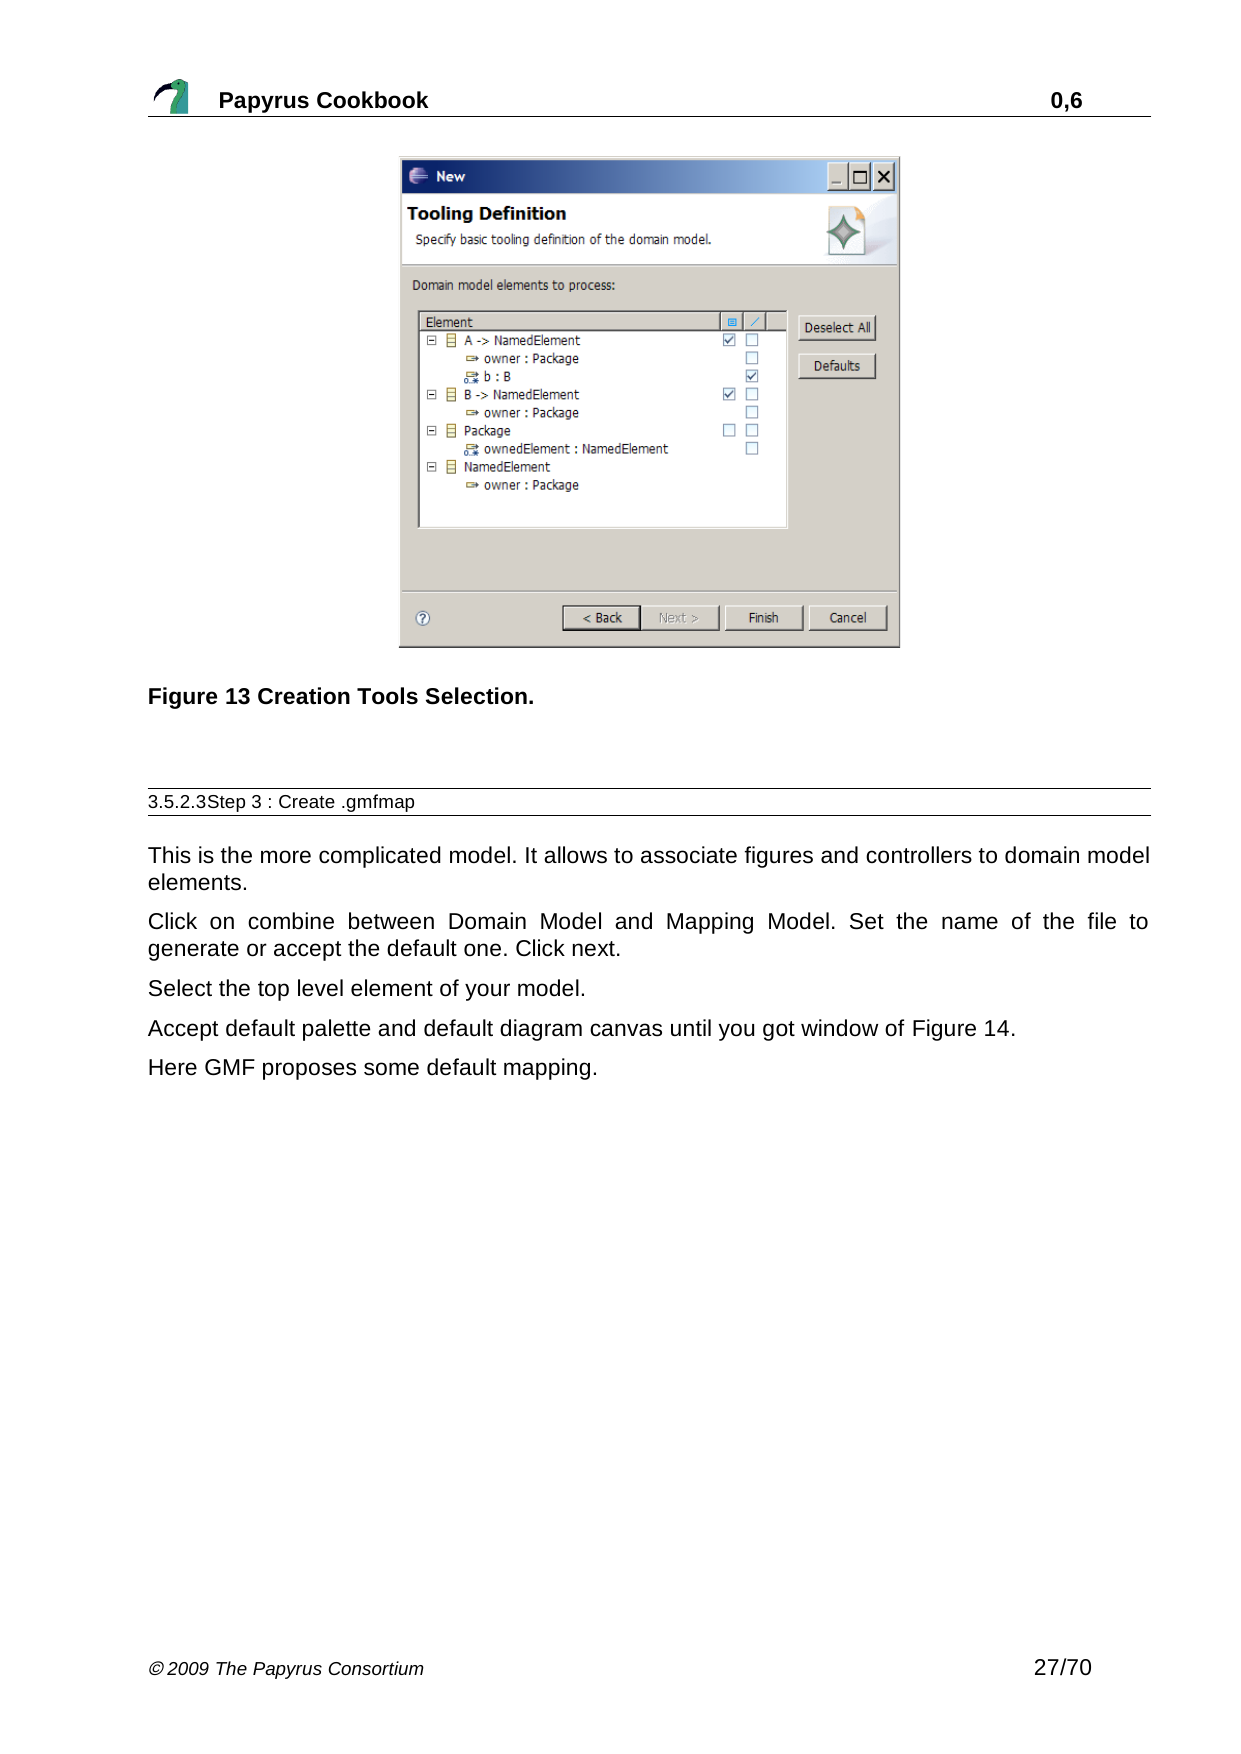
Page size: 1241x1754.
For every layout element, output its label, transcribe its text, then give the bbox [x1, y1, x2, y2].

text Accept default palette and default diagram canvas until you got window of Figure 14. [148, 1014, 1151, 1041]
subtitle Step 3 : Create .gmfmap [148, 789, 1151, 815]
text Select the top level element of your model. [148, 974, 1151, 1001]
picture [153, 79, 189, 114]
text Figure 13 Creation Tools Selection. [148, 682, 1151, 709]
text This is the more complicated model. It allows to associate figures and controllers to domain model elements. [148, 841, 1151, 895]
text Click on combine between Domain Model and Mapping Model. Set the name of the file to generate or accept the default one. Click next. [148, 908, 1151, 962]
picture [398, 156, 901, 648]
text Here GMF proposes some default mapping. [148, 1053, 1151, 1081]
